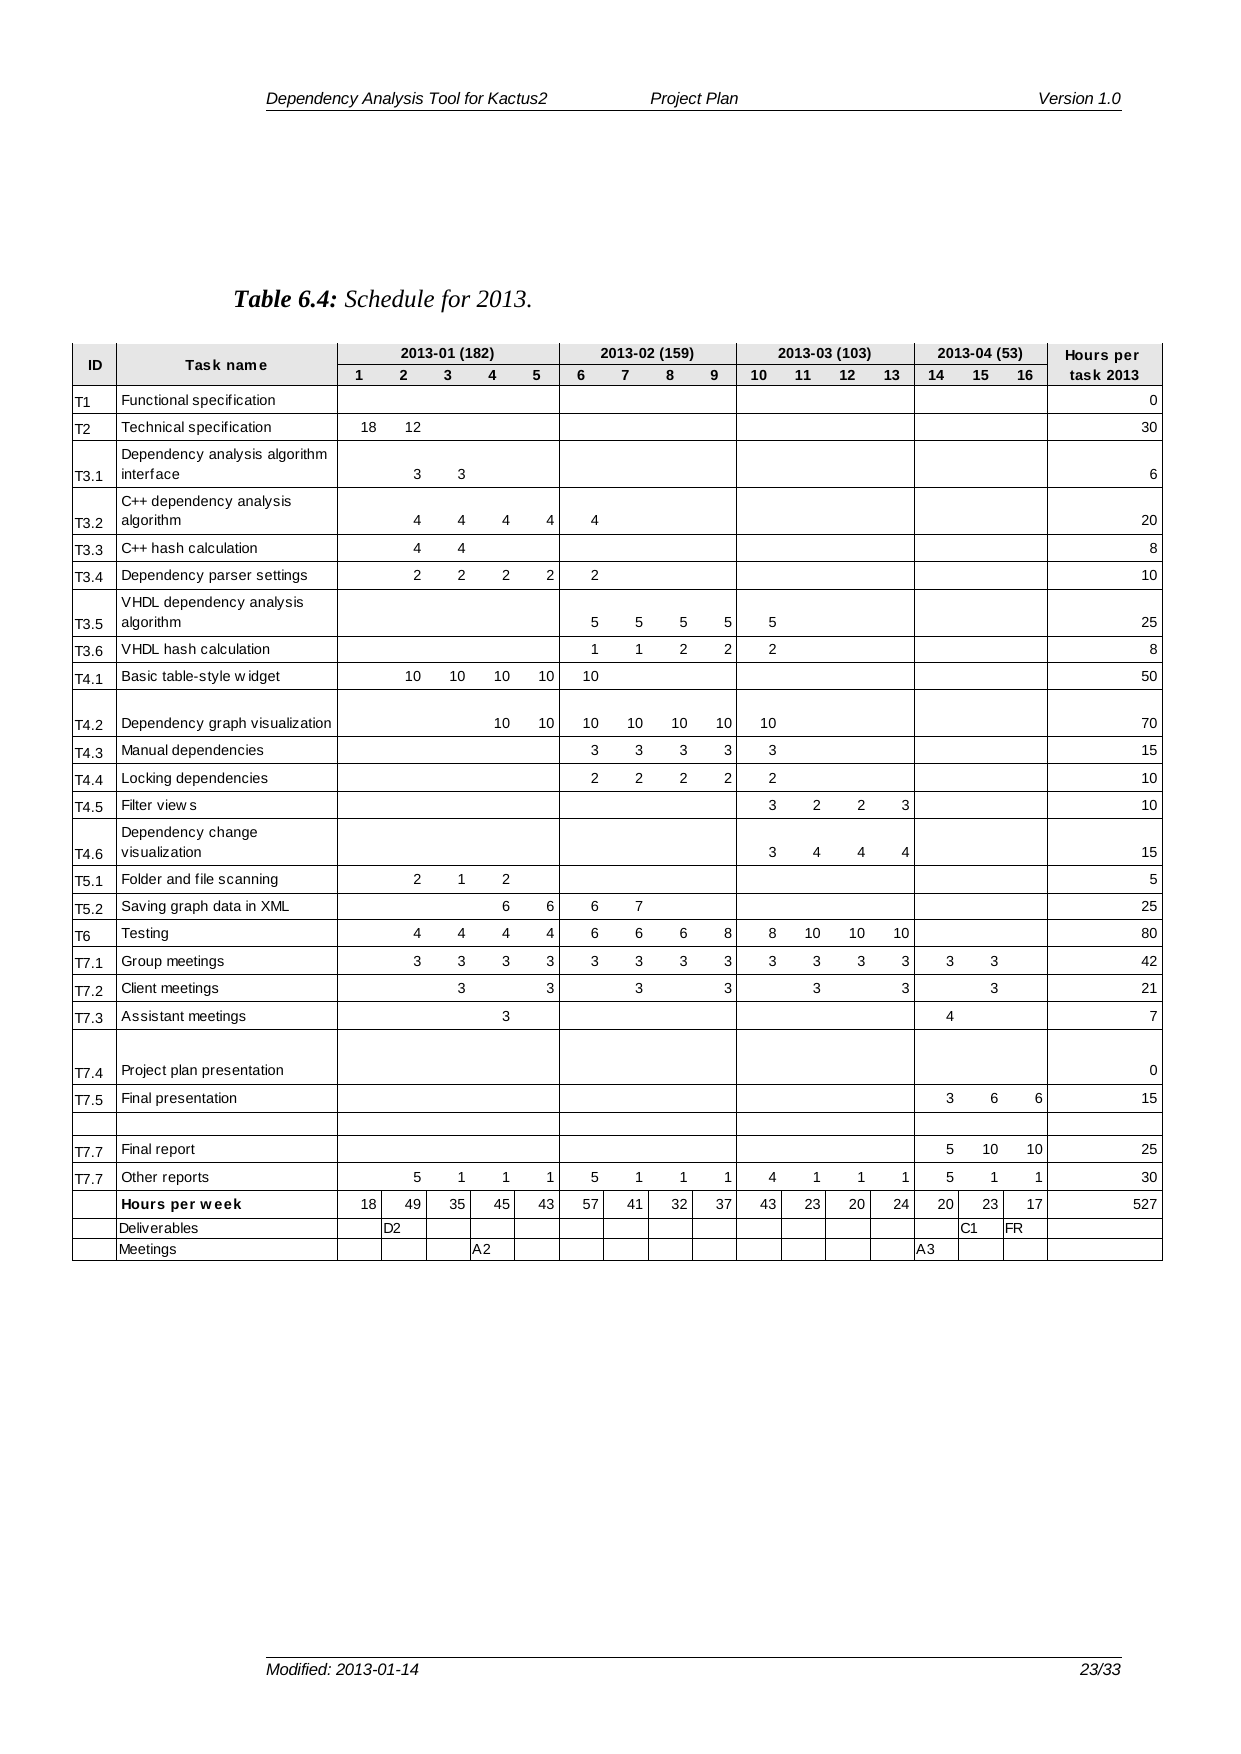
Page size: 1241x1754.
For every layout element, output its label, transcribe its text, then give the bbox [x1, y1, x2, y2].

text Table 6.4: Schedule for 2013. [233, 284, 1183, 313]
